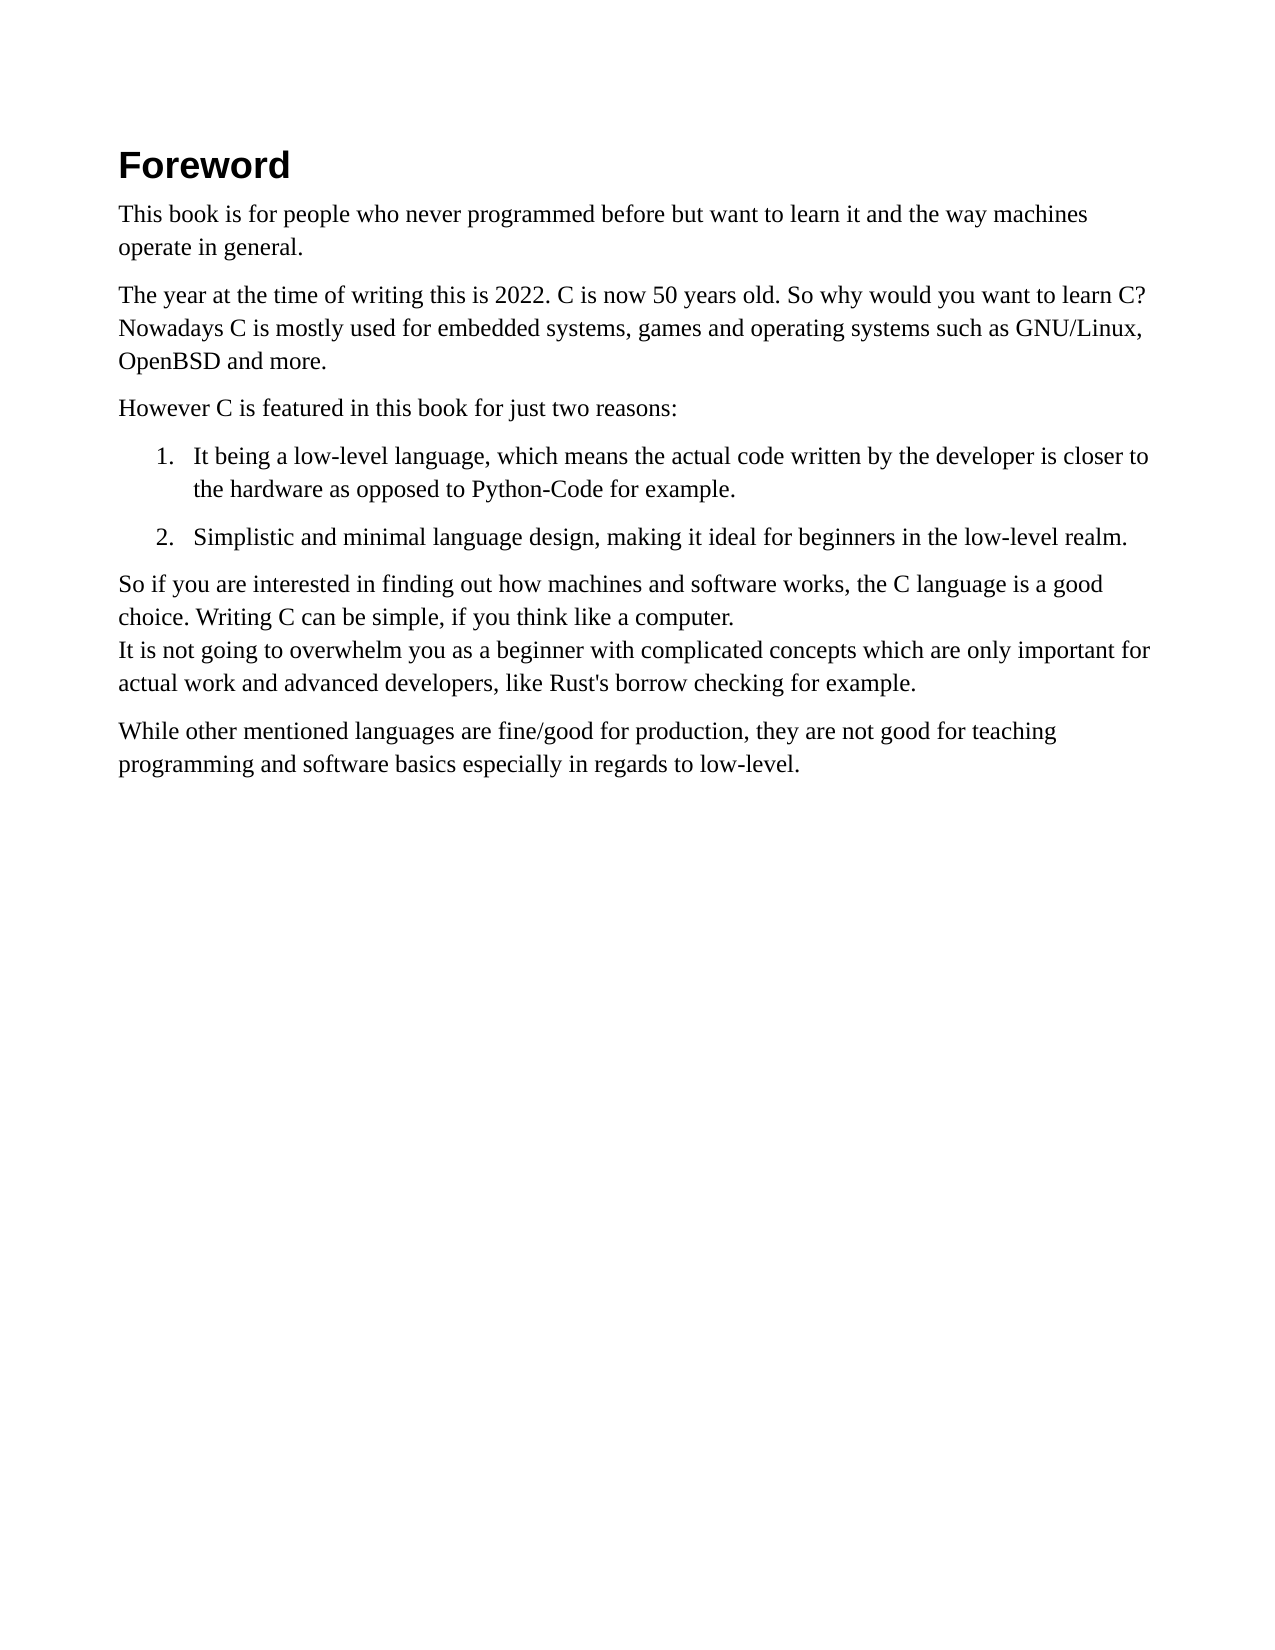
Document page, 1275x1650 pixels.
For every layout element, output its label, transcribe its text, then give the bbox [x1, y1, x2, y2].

list It being a low-level language, which means the actual code written by the developer is closer to the hardware as opposed to Python-Code for example. [156, 441, 1157, 503]
text So if you are interested in finding out how machines and software works, the C language is a good choice. Writing C can be simple, if you think like a computer. It is not going to overwhelm you as a beginner with complicated concepts which are only important for actual work and advanced developers, like Rust's borrow checking for example. [118, 569, 1157, 697]
text The year at the time of writing this is 2022. C is now 50 years old. So why would you want to learn C? Nowadays C is mostly used for embedded systems, games and operating systems such as GNU/Linux, OpenBSD and more. [118, 280, 1157, 375]
list Simplistic and minimal language design, making it ideal for beginners in the low-level realm. [156, 522, 1157, 551]
text This book is for people who never programmed before but want to learn it and the way machines operate in general. [118, 199, 1157, 261]
text While other mentioned languages are fine/good for production, they are not good for teaching programming and software basics especially in regards to low-level. [118, 716, 1157, 778]
text However C is featured in this book for just two reasons: [118, 393, 1157, 422]
subtitle Foreword [118, 143, 1157, 187]
